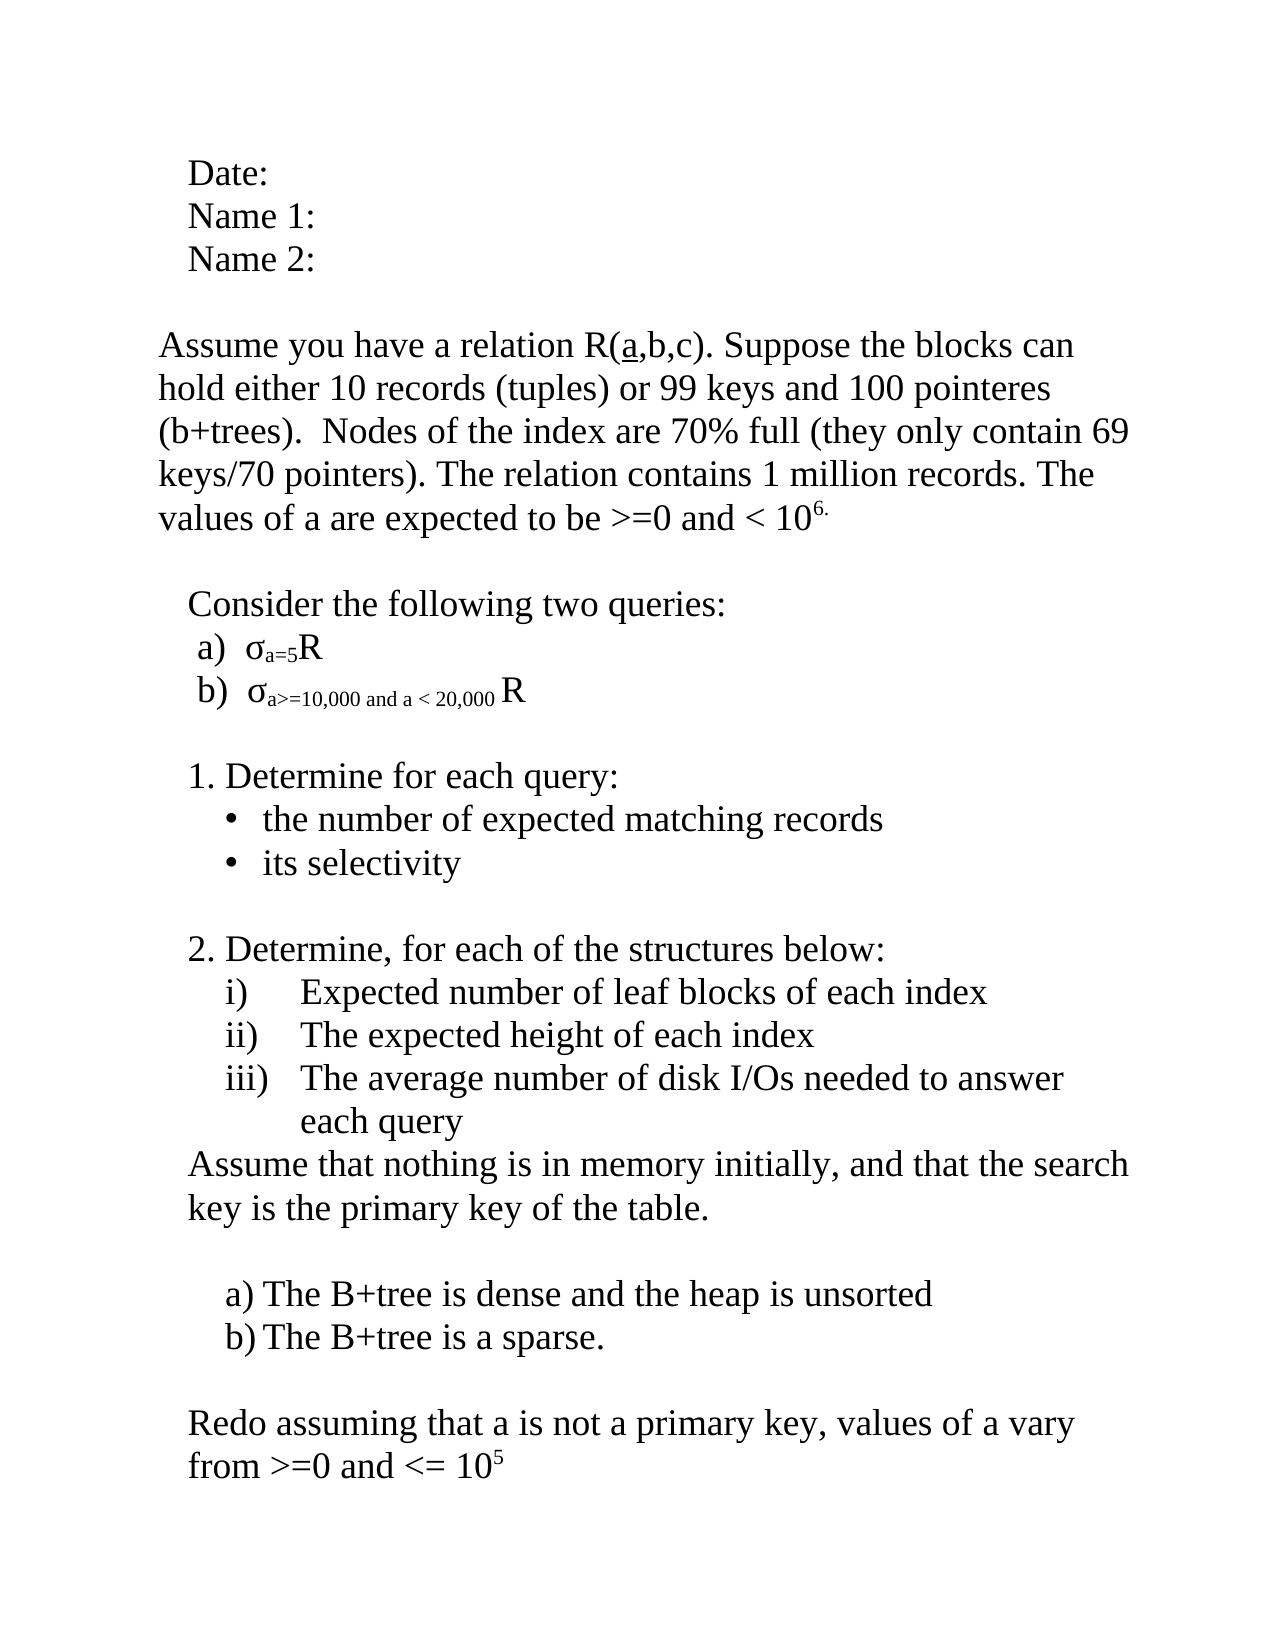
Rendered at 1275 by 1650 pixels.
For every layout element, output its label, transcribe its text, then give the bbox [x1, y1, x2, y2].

list its selectivity [225, 840, 1139, 883]
text Assume that nothing is in memory initially, and that the search key is the primary key of the table. [187, 1142, 1139, 1228]
text Name 1: [187, 193, 1139, 236]
text b) σa>=10,000 and a < 20,000 R [187, 667, 1139, 711]
list The B+tree is a sparse. [225, 1314, 1139, 1357]
text 1. Determine for each query: [187, 754, 1139, 797]
list The B+tree is dense and the heap is unsorted [225, 1271, 1139, 1314]
text Consider the following two queries: [187, 581, 1139, 624]
text 2. Determine, for each of the structures below: [187, 926, 1139, 969]
text Name 2: [187, 236, 1139, 279]
text Redo assuming that a is not a primary key, values of a vary from >=0 and <= 105 [187, 1401, 1139, 1487]
list The average number of disk I/Os needed to answer each query [225, 1056, 1139, 1142]
list Expected number of leaf blocks of each index [225, 969, 1139, 1012]
text a) σa=5R [187, 624, 1139, 667]
list The expected height of each index [225, 1012, 1139, 1056]
list the number of expected matching records [225, 797, 1139, 840]
text Assume you have a relation R(a,b,c). Suppose the blocks can hold either 10 records (tuples) or 99 keys and 100 pointeres (b+trees). Nodes of the index are 70% full (they only contain 69 keys/70 pointers). The relation contains 1 million records. The values of a are expected to be >=0 and < 106. [158, 322, 1139, 538]
text Date: [187, 150, 1139, 193]
